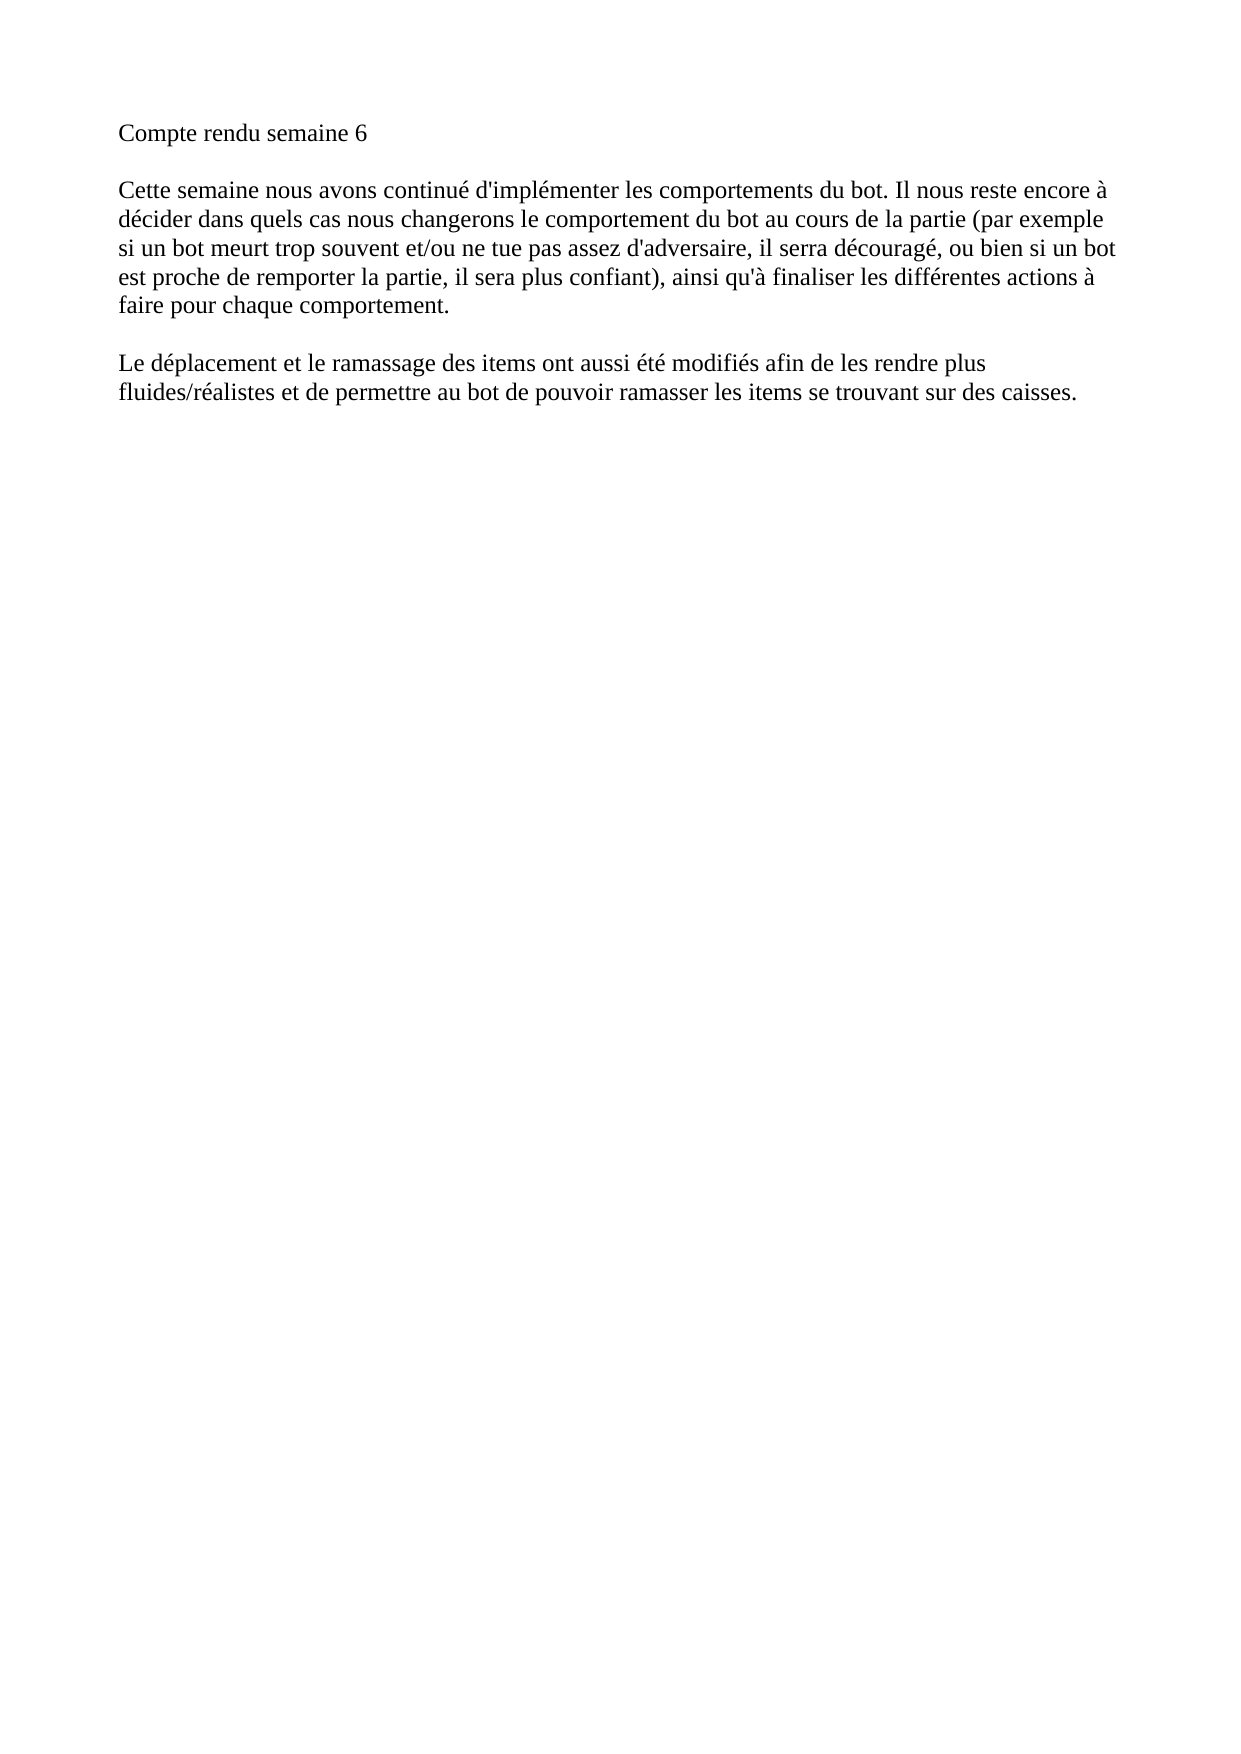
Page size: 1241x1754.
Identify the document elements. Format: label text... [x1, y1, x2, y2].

text Compte rendu semaine 6 [118, 118, 1122, 147]
text Cette semaine nous avons continué d'implémenter les comportements du bot. Il nous reste encore à décider dans quels cas nous changerons le comportement du bot au cours de la partie (par exemple si un bot meurt trop souvent et/ou ne tue pas assez d'adversaire, il serra découragé, ou bien si un bot est proche de remporter la partie, il sera plus confiant), ainsi qu'à finaliser les différentes actions à faire pour chaque comportement. [118, 176, 1122, 319]
text Le déplacement et le ramassage des items ont aussi été modifiés afin de les rendre plus fluides/réalistes et de permettre au bot de pouvoir ramasser les items se trouvant sur des caisses. [118, 348, 1122, 406]
